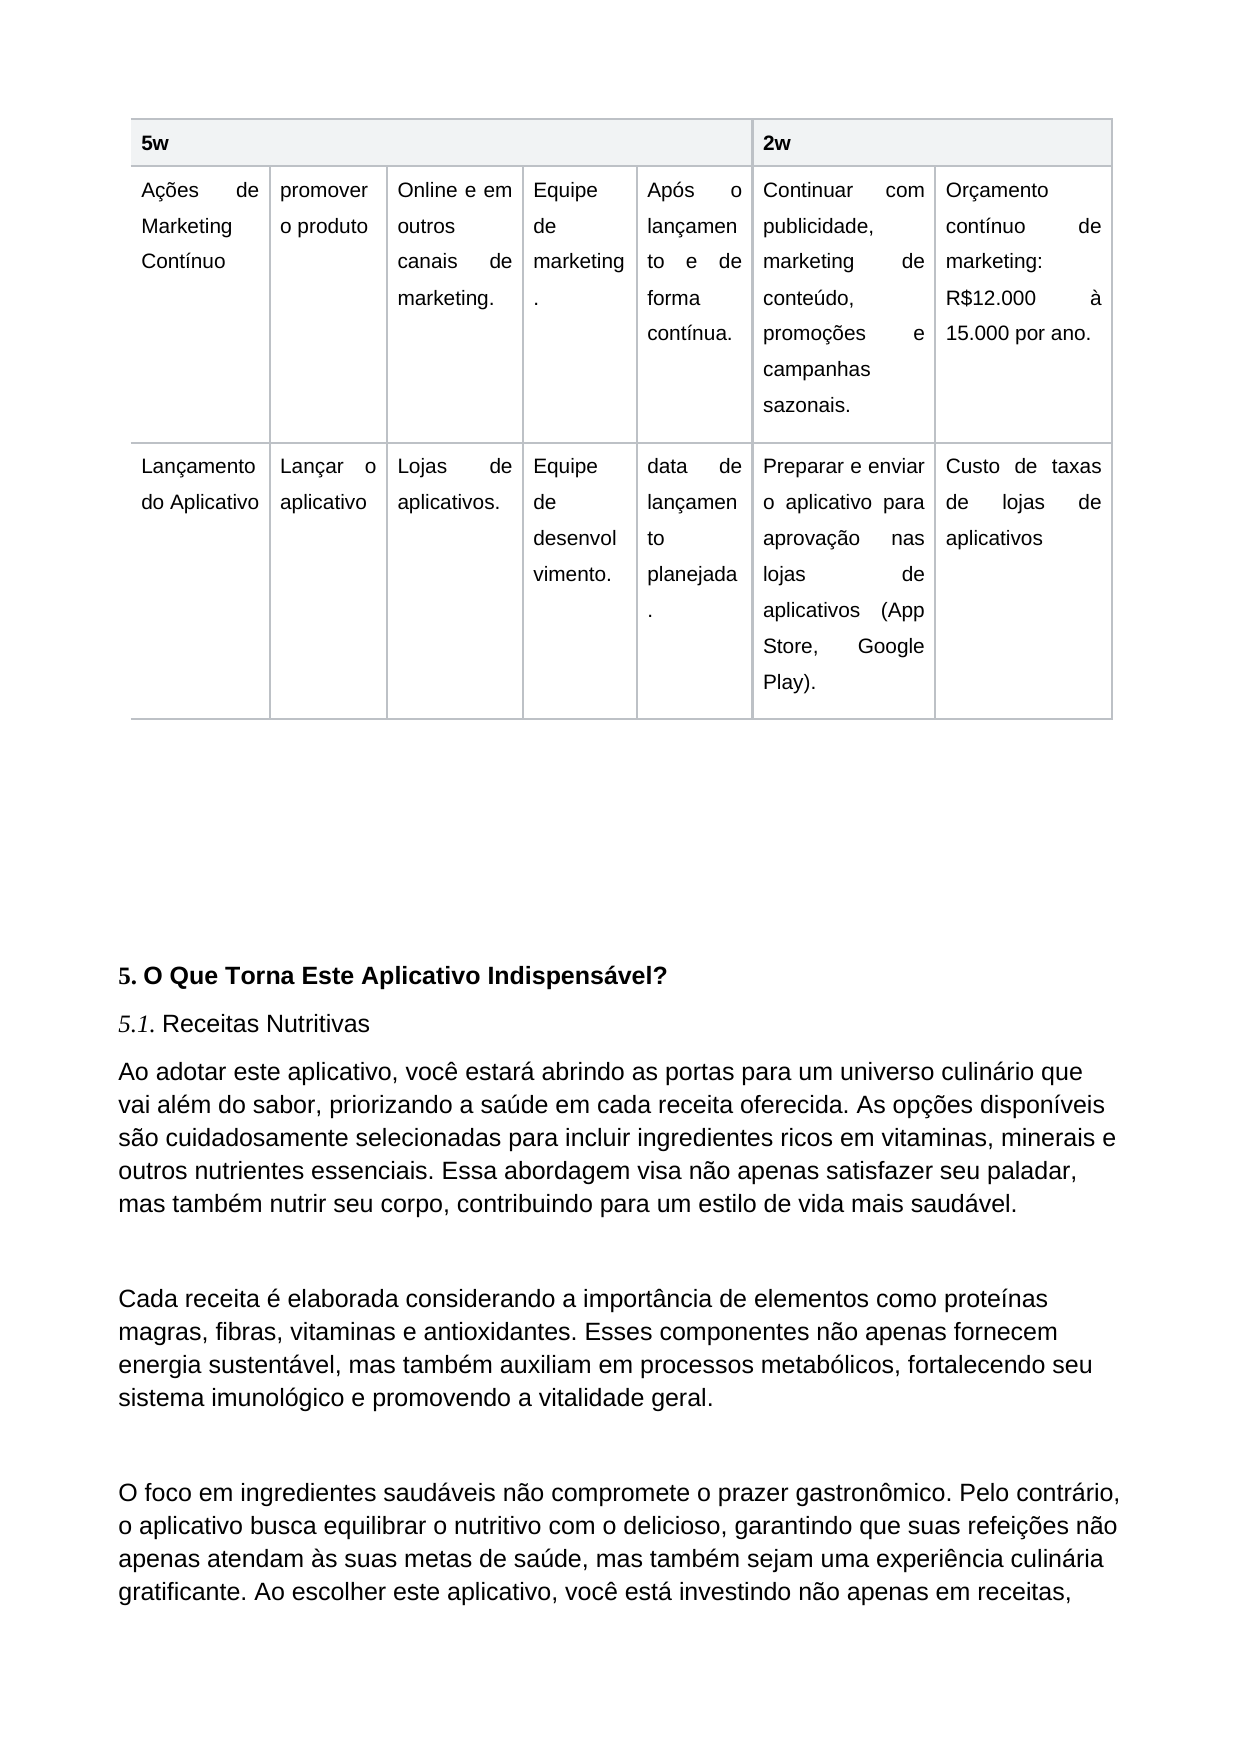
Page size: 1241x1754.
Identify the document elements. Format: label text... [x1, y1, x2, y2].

table_cell data de lançamento planejada. [638, 444, 751, 718]
text 5. O Que Torna Este Aplicativo Indispensável? [118, 961, 1122, 990]
table_cell Online e em outros canais de marketing. [388, 167, 522, 442]
table_cell Continuar com publicidade, marketing de conteúdo, promoções e campanhas sazonais. [754, 167, 934, 442]
table_cell Equipe de marketing. [524, 167, 636, 442]
table_cell Ações de Marketing Contínuo [131, 167, 269, 442]
text Cada receita é elaborada considerando a importância de elementos como proteínas magras, fibras, vitaminas e antioxidantes. Esses componentes não apenas fornecem energia sustentável, mas também auxiliam em processos metabólicos, fortalecendo seu sistema imunológico e promovendo a vitalidade geral. [118, 1284, 1122, 1412]
table_cell Preparar e enviar o aplicativo para aprovação nas lojas de aplicativos (App Store, Google Play). [754, 444, 934, 718]
table_cell Equipe de desenvolvimento. [524, 444, 636, 718]
table_cell Orçamento contínuo de marketing: R$12.000 à 15.000 por ano. [936, 167, 1111, 442]
table_header 5w [131, 120, 751, 165]
table_cell Lançamento do Aplicativo [131, 444, 269, 718]
table_header 2w [754, 120, 1111, 165]
table_cell Após o lançamento e de forma contínua. [638, 167, 751, 442]
table_cell Lançar o aplicativo [271, 444, 386, 718]
table_cell Lojas de aplicativos. [388, 444, 522, 718]
text 5.1. Receitas Nutritivas [118, 1009, 1122, 1038]
table_cell promover o produto [271, 167, 386, 442]
table_cell Custo de taxas de lojas de aplicativos [936, 444, 1111, 718]
text Ao adotar este aplicativo, você estará abrindo as portas para um universo culinário que vai além do sabor, priorizando a saúde em cada receita oferecida. As opções disponíveis são cuidadosamente selecionadas para incluir ingredientes ricos em vitaminas, minerais e outros nutrientes essenciais. Essa abordagem visa não apenas satisfazer seu paladar, mas também nutrir seu corpo, contribuindo para um estilo de vida mais saudável. [118, 1057, 1122, 1217]
text O foco em ingredientes saudáveis não compromete o prazer gastronômico. Pelo contrário, o aplicativo busca equilibrar o nutritivo com o delicioso, garantindo que suas refeições não apenas atendam às suas metas de saúde, mas também sejam uma experiência culinária gratificante. Ao escolher este aplicativo, você está investindo não apenas em receitas, [118, 1478, 1122, 1606]
